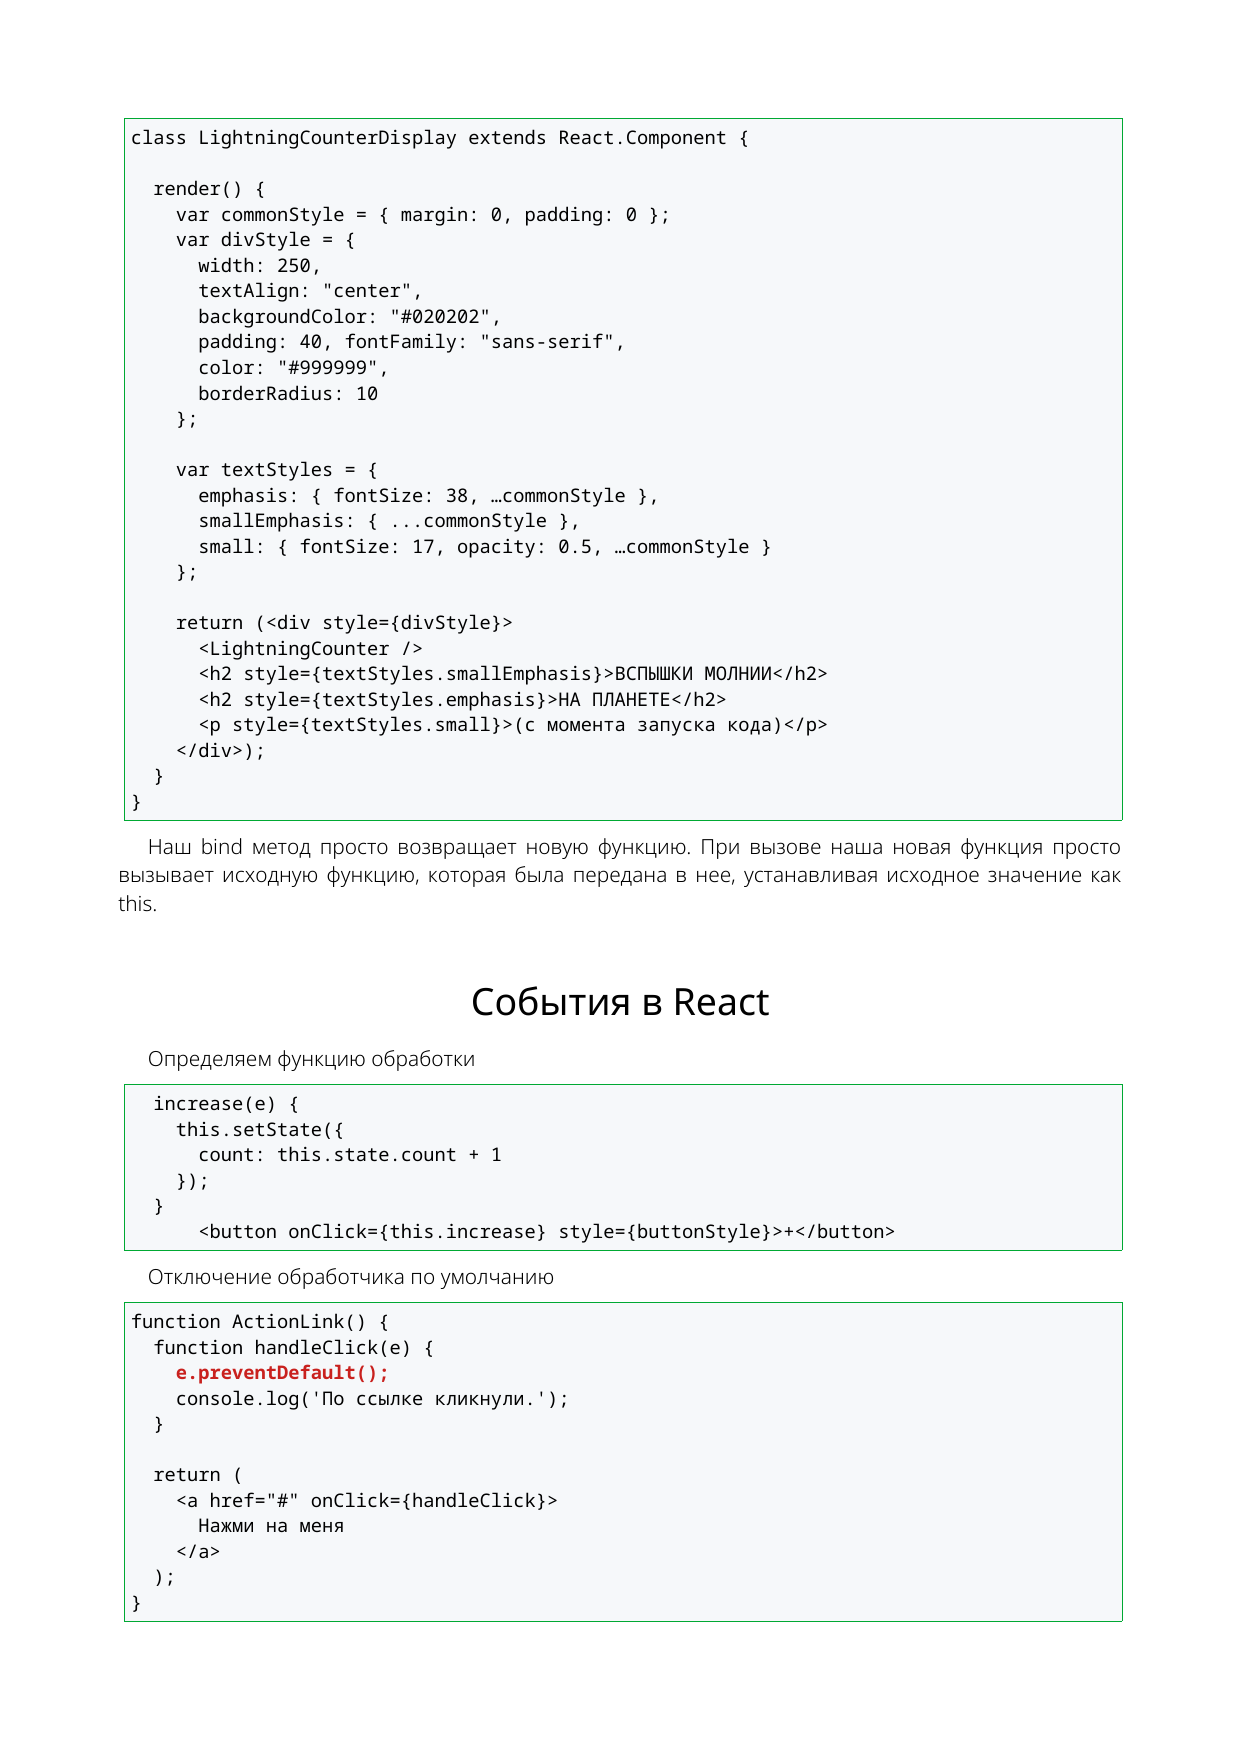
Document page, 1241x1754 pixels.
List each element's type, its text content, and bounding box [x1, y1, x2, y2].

text <button onClick={this.increase} style={buttonStyle}>+</button> [125, 1212, 1122, 1250]
text } [125, 782, 1122, 820]
text textAlign: "center", [125, 271, 1122, 297]
text }); [125, 1161, 1122, 1186]
text <h2 style={textStyles.emphasis}>НА ПЛАНЕТЕ</h2> [125, 679, 1122, 705]
text <p style={textStyles.small}>(с момента запуска кода)</p> [125, 705, 1122, 731]
text render() { [125, 169, 1122, 195]
text function handleClick(e) { [125, 1328, 1122, 1353]
text increase(e) { [125, 1085, 1122, 1109]
text } [125, 756, 1122, 782]
text return (<div style={divStyle}> [125, 603, 1122, 628]
text Нажми на меня [125, 1506, 1122, 1532]
text ); [125, 1557, 1122, 1583]
text }; [125, 552, 1122, 577]
text Определяем функцию обработки [118, 1044, 1122, 1072]
text smallEmphasis: { ...commonStyle }, [125, 501, 1122, 526]
text <a href="#" onClick={handleClick}> [125, 1481, 1122, 1506]
text return ( [125, 1455, 1122, 1481]
text color: "#999999", [125, 348, 1122, 373]
text emphasis: { fontSize: 38, …commonStyle }, [125, 475, 1122, 501]
text console.log('По ссылке кликнули.'); [125, 1379, 1122, 1404]
text function ActionLink() { [125, 1303, 1122, 1328]
text count: this.state.count + 1 [125, 1135, 1122, 1161]
text } [125, 1583, 1122, 1621]
text padding: 40, fontFamily: "sans-serif", [125, 322, 1122, 348]
text class LightningCounterDisplay extends React.Component { [125, 119, 1122, 144]
text small: { fontSize: 17, opacity: 0.5, …commonStyle } [125, 526, 1122, 552]
text } [125, 1186, 1122, 1212]
text this.setState({ [125, 1109, 1122, 1135]
text backgroundColor: "#020202", [125, 297, 1122, 322]
subtitle События в React [118, 975, 1122, 1026]
text width: 250, [125, 246, 1122, 271]
text </div>); [125, 731, 1122, 756]
text Отключение обработчика по умолчанию [118, 1262, 1122, 1290]
text <LightningCounter /> [125, 628, 1122, 654]
text Наш bind метод просто возвращает новую функцию. При вызове наша новая функция просто вызывает исходную функцию, которая была передана в нее, устанавливая исходное значение как this. [118, 832, 1122, 917]
text }; [125, 399, 1122, 424]
text e.preventDefault(); [125, 1353, 1122, 1379]
text var commonStyle = { margin: 0, padding: 0 }; [125, 195, 1122, 220]
text borderRadius: 10 [125, 373, 1122, 399]
text var divStyle = { [125, 220, 1122, 246]
text } [125, 1404, 1122, 1430]
text <h2 style={textStyles.smallEmphasis}>ВСПЫШКИ МОЛНИИ</h2> [125, 654, 1122, 679]
text </a> [125, 1532, 1122, 1557]
text var textStyles = { [125, 450, 1122, 475]
